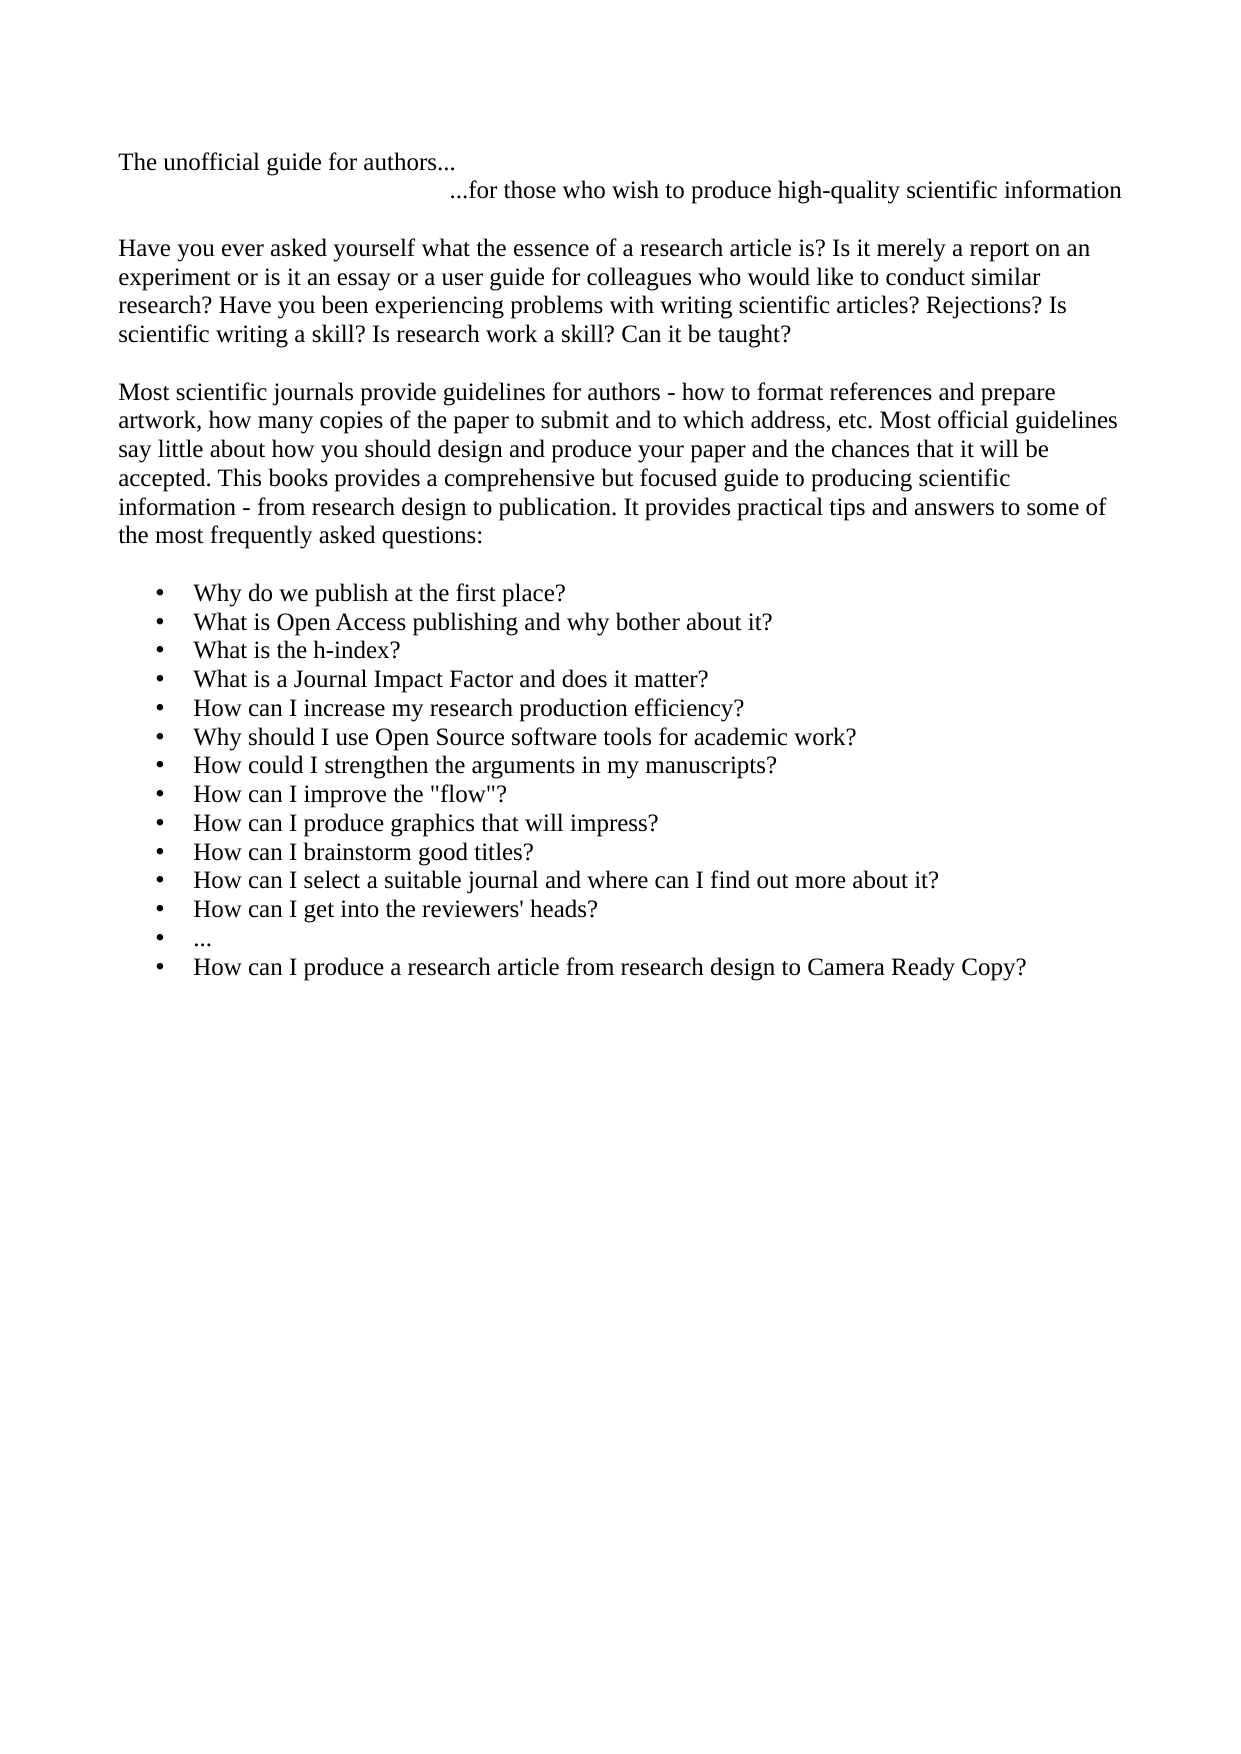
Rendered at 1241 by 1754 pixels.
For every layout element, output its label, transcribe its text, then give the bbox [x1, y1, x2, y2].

list Why should I use Open Source software tools for academic work? [156, 722, 1122, 751]
text Have you ever asked yourself what the essence of a research article is? Is it merely a report on an experiment or is it an essay or a user guide for colleagues who would like to conduct similar research? Have you been experiencing problems with writing scientific articles? Rejections? Is scientific writing a skill? Is research work a skill? Can it be taught? [118, 233, 1122, 348]
text ...for those who wish to produce high-quality scientific information [118, 176, 1122, 204]
list How can I select a suitable journal and where can I find out more about it? [156, 866, 1122, 894]
list What is the h-index? [156, 636, 1122, 664]
text The unofficial guide for authors... [118, 147, 1122, 176]
text Most scientific journals provide guidelines for authors - how to format references and prepare artwork, how many copies of the paper to submit and to which address, etc. Most official guidelines say little about how you should design and produce your paper and the chances that it will be accepted. This books provides a comprehensive but focused guide to producing scientific information - from research design to publication. It provides practical tips and answers to some of the most frequently asked questions: [118, 377, 1122, 549]
list How can I increase my research production efficiency? [156, 693, 1122, 722]
list How can I produce graphics that will impress? [156, 808, 1122, 837]
list How could I strengthen the arguments in my manuscripts? [156, 751, 1122, 779]
list How can I brainstorm good titles? [156, 837, 1122, 866]
list How can I improve the "flow"? [156, 779, 1122, 808]
list What is a Journal Impact Factor and does it matter? [156, 664, 1122, 693]
list Why do we publish at the first place? [156, 578, 1122, 607]
list How can I produce a research article from research design to Camera Ready Copy? [156, 952, 1122, 981]
list How can I get into the reviewers' heads? [156, 894, 1122, 923]
list ... [156, 923, 1122, 952]
list What is Open Access publishing and why bother about it? [156, 607, 1122, 636]
